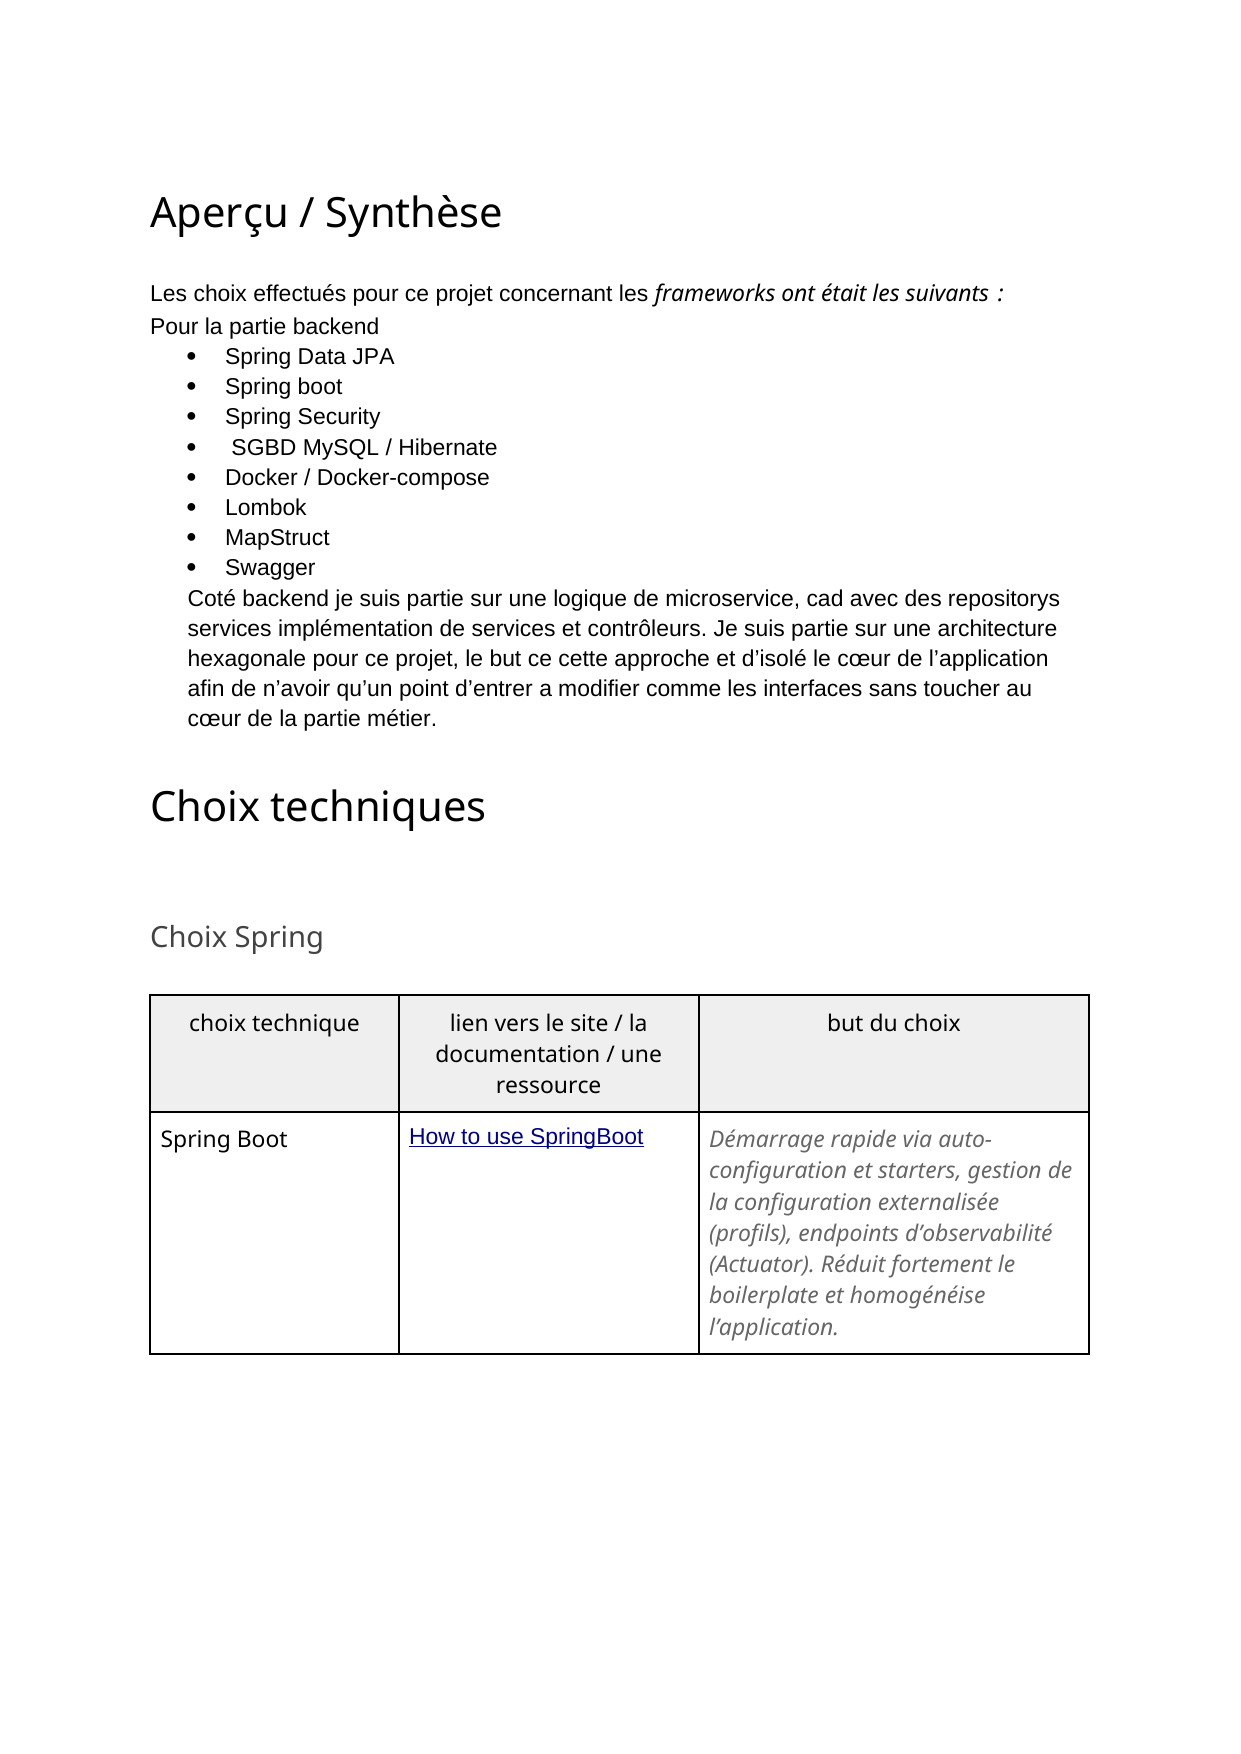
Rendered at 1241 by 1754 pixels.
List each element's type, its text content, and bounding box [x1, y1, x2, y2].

table_cell Spring Boot [151, 1113, 398, 1352]
list MapStruct [187, 524, 1090, 551]
table_header choix technique [151, 996, 398, 1111]
text Les choix effectués pour ce projet concernant les frameworks ont était les suivants : [150, 277, 1090, 308]
subtitle Aperçu / Synthèse [150, 183, 1090, 240]
list Spring Data JPA [187, 343, 1090, 369]
list SGBD MySQL / Hibernate [187, 433, 1090, 460]
subtitle Choix Spring [150, 916, 1090, 956]
list Swagger [187, 554, 1090, 581]
table_cell Démarrage rapide via auto-configuration et starters, gestion de la configuration externalisée (profils), endpoints d’observabilité (Actuator). Réduit fortement le boilerplate et homogénéise l’application. [700, 1113, 1088, 1352]
text Coté backend je suis partie sur une logique de microservice, cad avec des repositorys services implémentation de services et contrôleurs. Je suis partie sur une architecture hexagonale pour ce projet, le but ce cette approche et d’isolé le cœur de l’application afin de n’avoir qu’un point d’entrer a modifier comme les interfaces sans toucher au cœur de la partie métier. [187, 584, 1090, 732]
text Pour la partie backend [150, 313, 1090, 339]
list Spring Security [187, 403, 1090, 430]
subtitle Choix techniques [150, 777, 1090, 834]
table_header but du choix [700, 996, 1088, 1111]
table_header lien vers le site / la documentation / une ressource [400, 996, 698, 1111]
list Docker / Docker-compose [187, 464, 1090, 490]
list Lombok [187, 494, 1090, 520]
list Spring boot [187, 373, 1090, 399]
table_cell How to use SpringBoot [400, 1113, 698, 1352]
